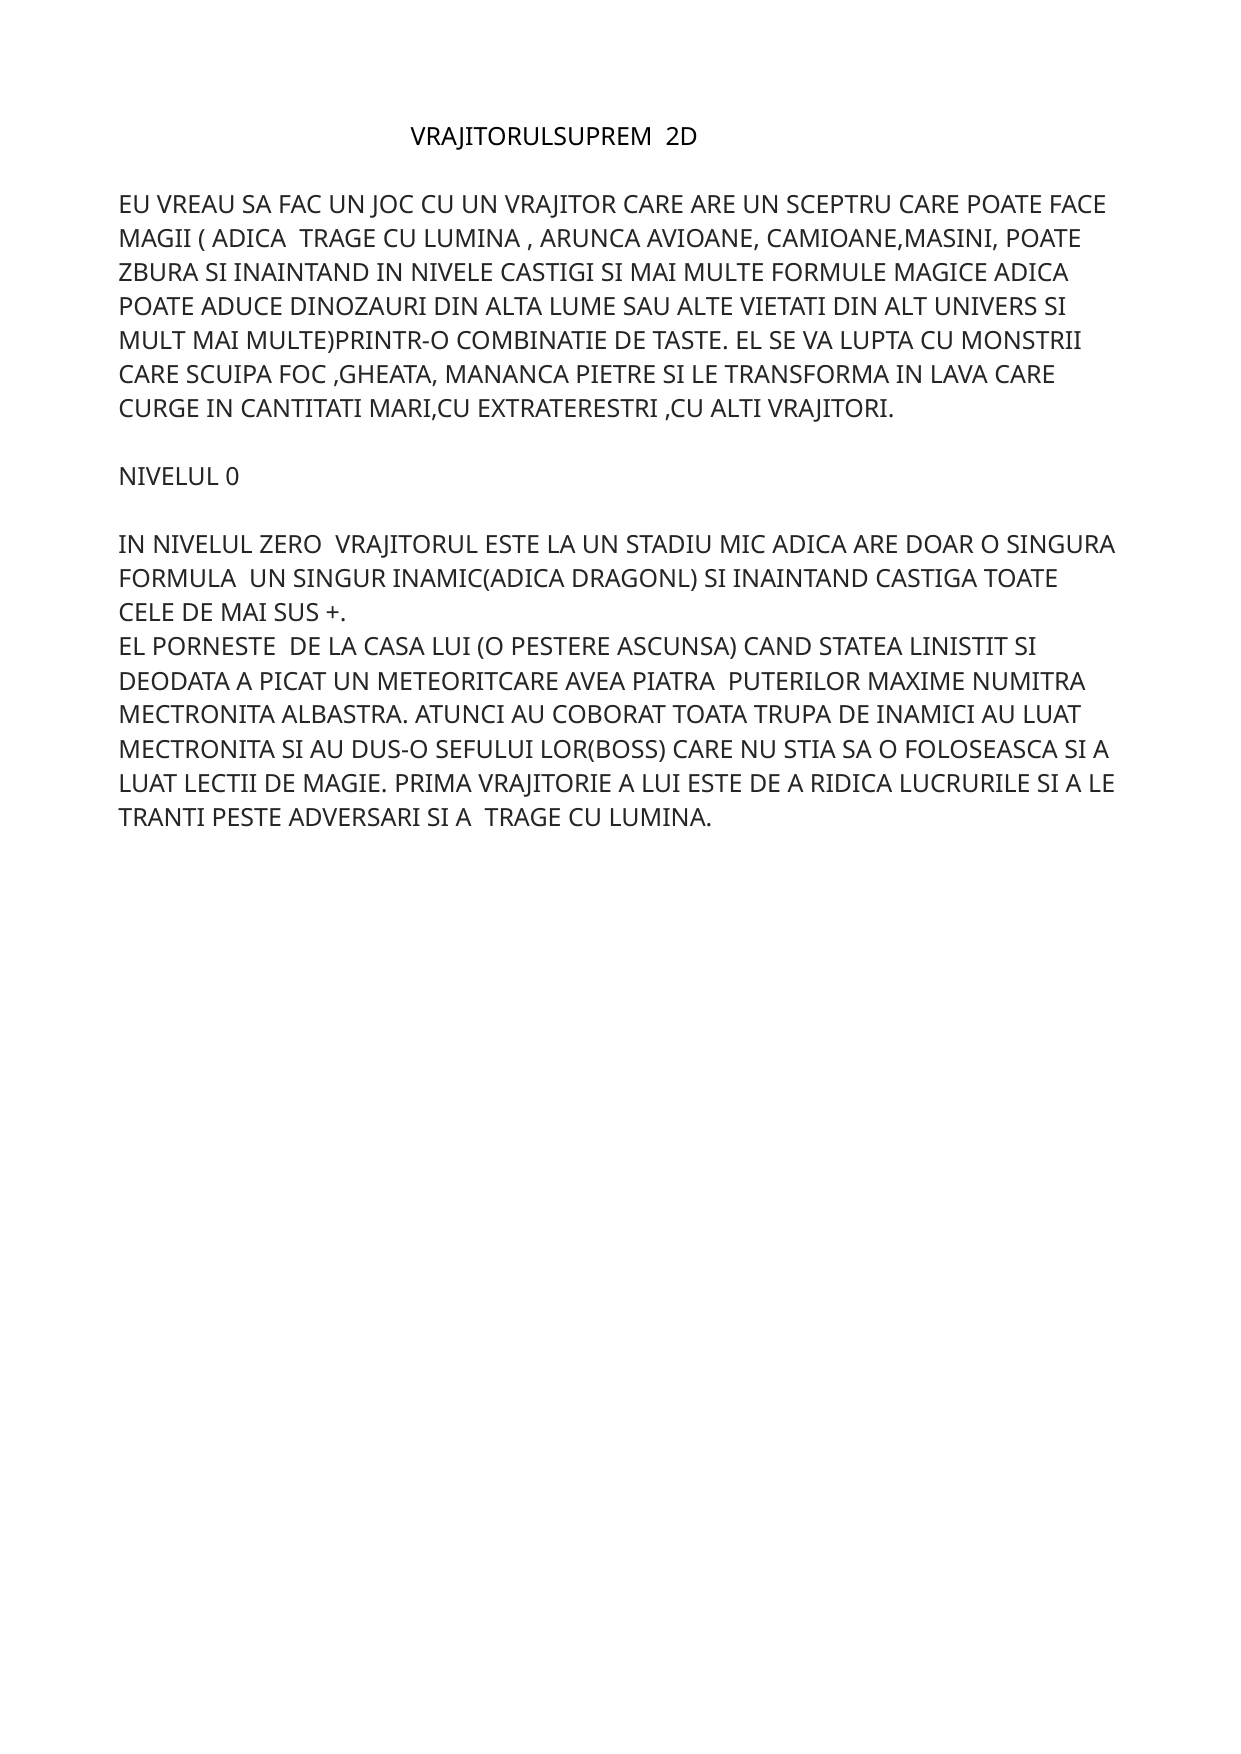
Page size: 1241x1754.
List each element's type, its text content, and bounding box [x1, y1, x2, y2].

text IN NIVELUL ZERO VRAJITORUL ESTE LA UN STADIU MIC ADICA ARE DOAR O SINGURA FORMULA UN SINGUR INAMIC(ADICA DRAGONL) SI INAINTAND CASTIGA TOATE CELE DE MAI SUS +. [118, 527, 1122, 629]
text NIVELUL 0 [118, 459, 1122, 493]
text EL PORNESTE DE LA CASA LUI (O PESTERE ASCUNSA) CAND STATEA LINISTIT SI DEODATA A PICAT UN METEORITCARE AVEA PIATRA PUTERILOR MAXIME NUMITRA MECTRONITA ALBASTRA. ATUNCI AU COBORAT TOATA TRUPA DE INAMICI AU LUAT MECTRONITA SI AU DUS-O SEFULUI LOR(BOSS) CARE NU STIA SA O FOLOSEASCA SI A LUAT LECTII DE MAGIE. PRIMA VRAJITORIE A LUI ESTE DE A RIDICA LUCRURILE SI A LE TRANTI PESTE ADVERSARI SI A TRAGE CU LUMINA. [118, 629, 1122, 833]
text VRAJITORULSUPREM 2D [118, 118, 1122, 152]
text EU VREAU SA FAC UN JOC CU UN VRAJITOR CARE ARE UN SCEPTRU CARE POATE FACE MAGII ( ADICA TRAGE CU LUMINA , ARUNCA AVIOANE, CAMIOANE,MASINI, POATE ZBURA SI INAINTAND IN NIVELE CASTIGI SI MAI MULTE FORMULE MAGICE ADICA POATE ADUCE DINOZAURI DIN ALTA LUME SAU ALTE VIETATI DIN ALT UNIVERS SI MULT MAI MULTE)PRINTR-O COMBINATIE DE TASTE. EL SE VA LUPTA CU MONSTRII CARE SCUIPA FOC ,GHEATA, MANANCA PIETRE SI LE TRANSFORMA IN LAVA CARE CURGE IN CANTITATI MARI,CU EXTRATERESTRI ,CU ALTI VRAJITORI. [118, 186, 1122, 425]
